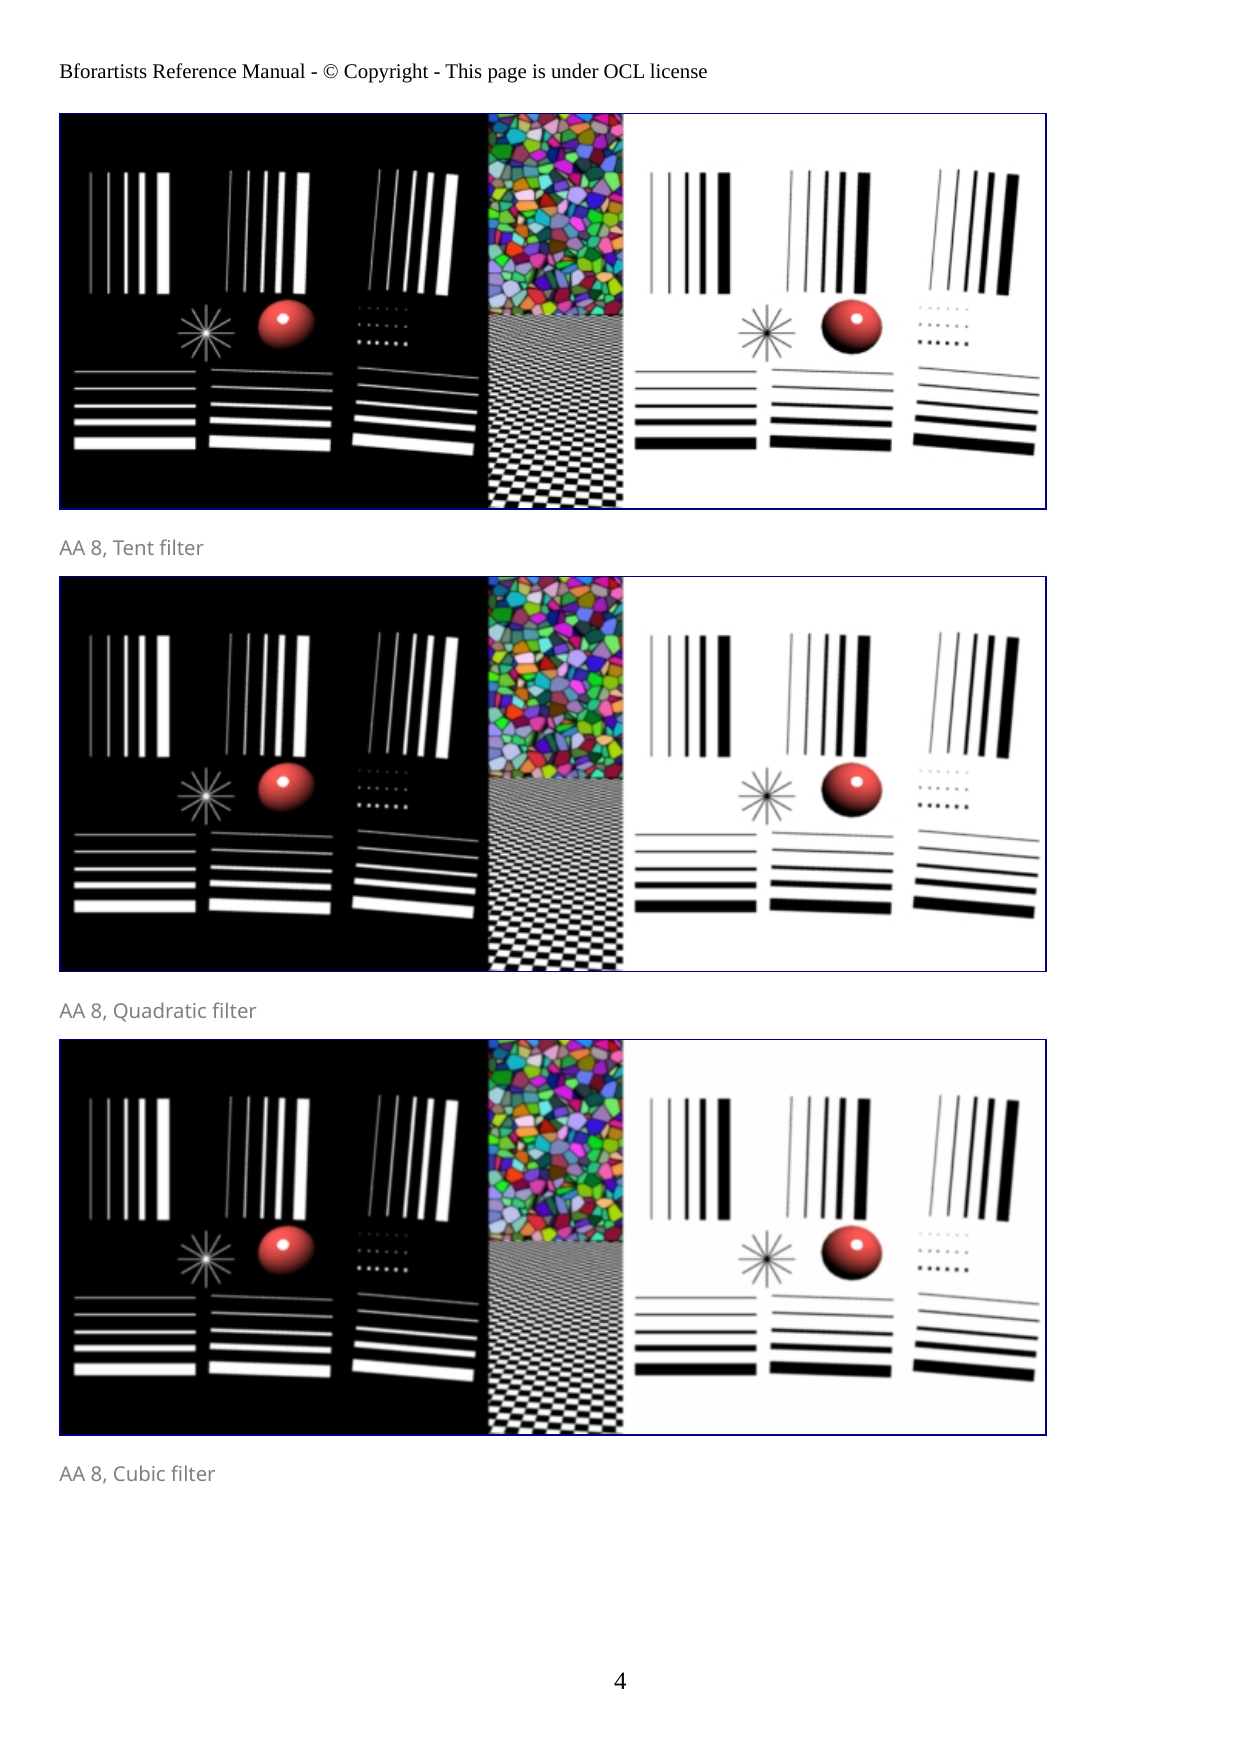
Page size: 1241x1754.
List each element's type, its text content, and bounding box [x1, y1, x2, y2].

picture [61, 577, 1045, 971]
text AA 8, Quadratic filter [59, 993, 1181, 1024]
text AA 8, Tent filter [59, 530, 1181, 561]
picture [61, 1040, 1045, 1434]
picture [61, 114, 1045, 508]
text AA 8, Cubic filter [59, 1456, 1181, 1487]
